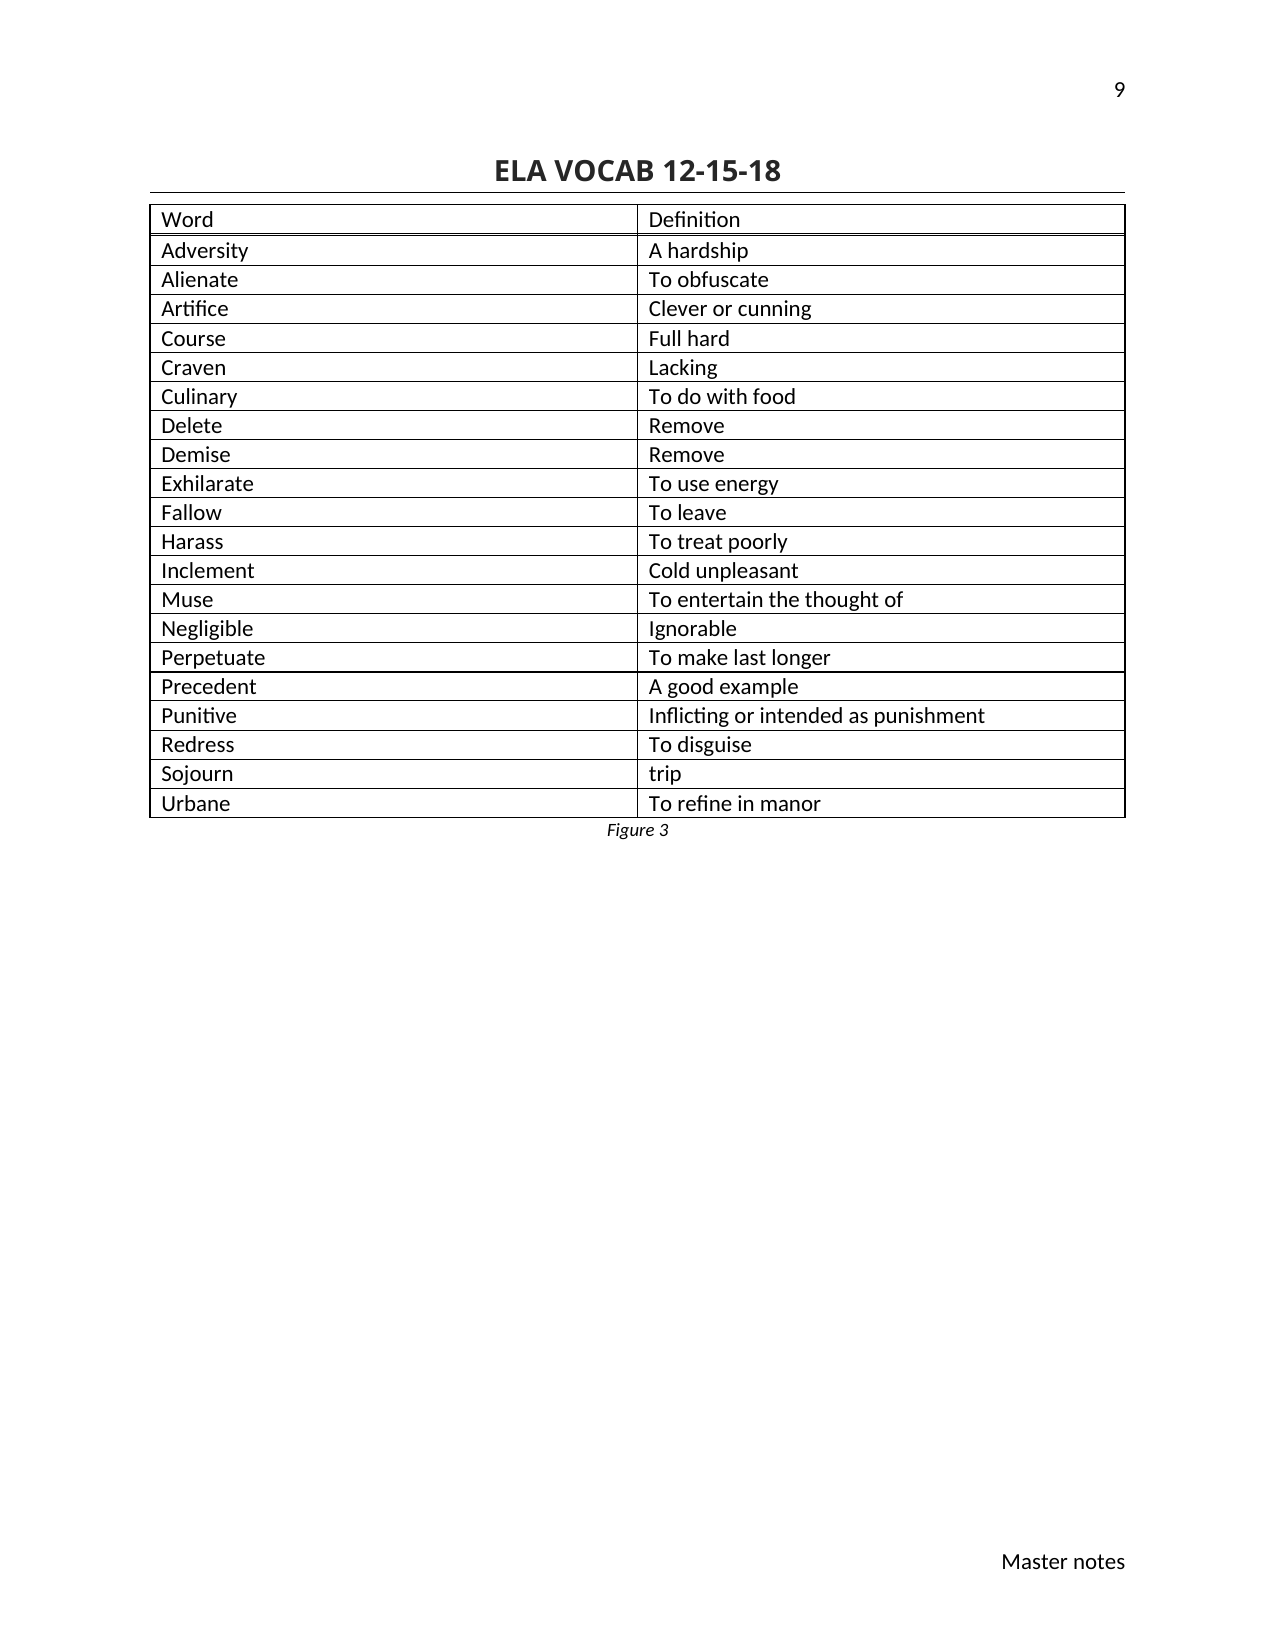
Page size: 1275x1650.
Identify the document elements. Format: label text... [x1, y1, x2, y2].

table_cell Remove [638, 440, 1124, 468]
table_cell To refine in manor [638, 789, 1124, 817]
subtitle Ela vocab 12-15-18 [150, 150, 1125, 192]
table_cell A good example [638, 673, 1124, 700]
table_cell Cold unpleasant [638, 556, 1124, 584]
table_cell Alienate [151, 266, 637, 293]
table_header Definition [638, 205, 1124, 233]
table_cell Inclement [151, 556, 637, 584]
table_cell Inflicting or intended as punishment [638, 701, 1124, 729]
table_cell Exhilarate [151, 469, 637, 497]
table_cell Ignorable [638, 614, 1124, 642]
table_cell Craven [151, 353, 637, 381]
table_cell Remove [638, 411, 1124, 439]
table_cell Redress [151, 731, 637, 758]
table_cell To disguise [638, 731, 1124, 758]
table_cell Sojourn [151, 760, 637, 788]
table_cell Culinary [151, 382, 637, 410]
table_header Word [151, 205, 637, 233]
table_cell Full hard [638, 324, 1124, 352]
table_cell trip [638, 760, 1124, 788]
table_cell Clever or cunning [638, 295, 1124, 323]
table_cell To obfuscate [638, 266, 1124, 293]
table_cell Muse [151, 585, 637, 613]
table_cell Artifice [151, 295, 637, 323]
table_cell Urbane [151, 789, 637, 817]
table_cell Perpetuate [151, 643, 637, 671]
table_cell To treat poorly [638, 527, 1124, 555]
table_cell Precedent [151, 673, 637, 700]
table_cell Lacking [638, 353, 1124, 381]
table_cell Demise [151, 440, 637, 468]
table_cell Negligible [151, 614, 637, 642]
table_cell Fallow [151, 498, 637, 526]
table_cell Course [151, 324, 637, 352]
table_cell A hardship [638, 236, 1124, 264]
table_cell To do with food [638, 382, 1124, 410]
table_cell Punitive [151, 701, 637, 729]
table_cell To make last longer [638, 643, 1124, 671]
table_cell Harass [151, 527, 637, 555]
table_cell To use energy [638, 469, 1124, 497]
table_cell To entertain the thought of [638, 585, 1124, 613]
text Figure 3 [150, 818, 1125, 841]
table_cell Delete [151, 411, 637, 439]
table_cell To leave [638, 498, 1124, 526]
table_cell Adversity [151, 236, 637, 264]
